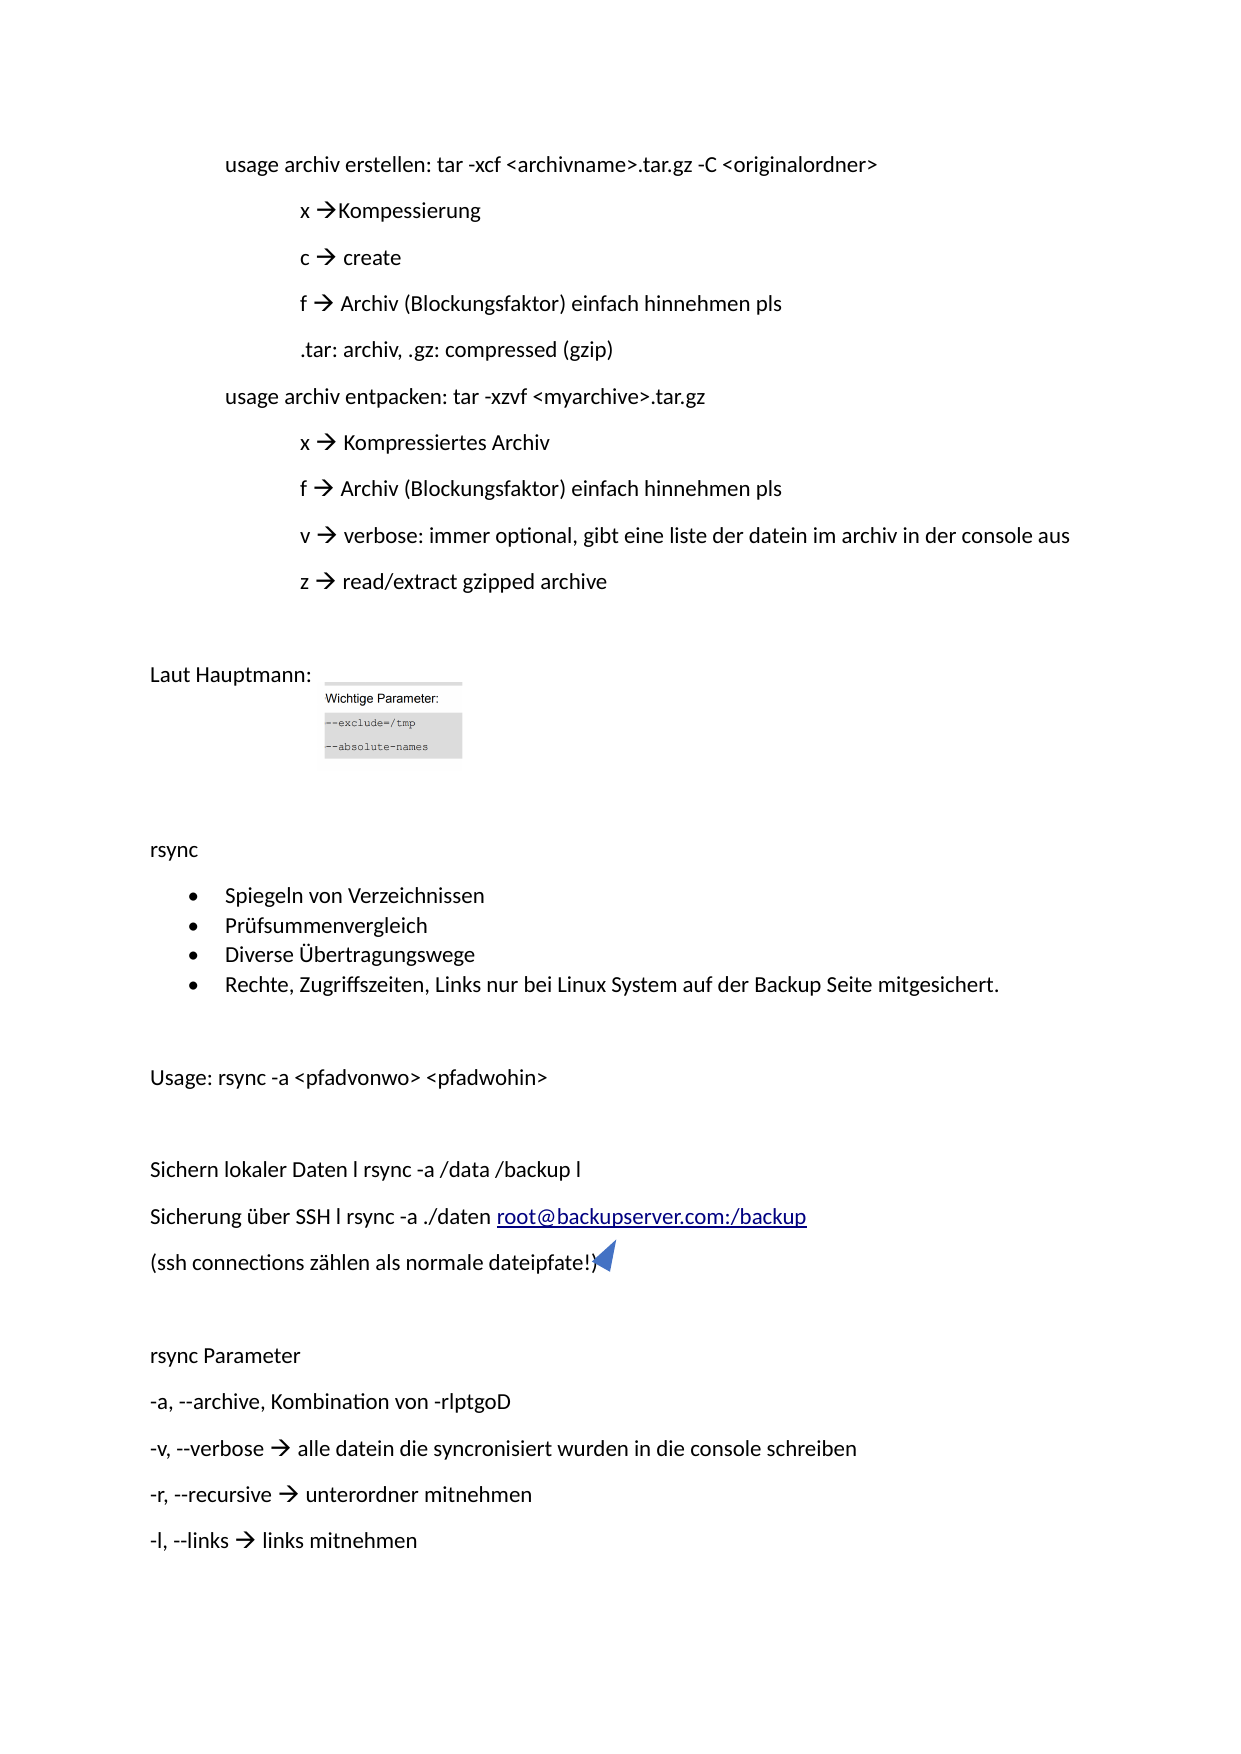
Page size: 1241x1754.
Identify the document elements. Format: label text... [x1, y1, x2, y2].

text Sicherung über SSH l rsync -a ./daten root@backupserver.com:/backup [150, 1202, 1090, 1230]
text Laut Hauptmann: [150, 660, 1090, 770]
text f  Archiv (Blockungsfaktor) einfach hinnehmen pls [150, 474, 1090, 502]
text x  Kompressiertes Archiv [150, 428, 1090, 456]
text -v, --verbose  alle datein die syncronisiert wurden in die console schreiben [150, 1434, 1090, 1462]
text x Kompessierung [150, 196, 1090, 224]
list Prüfsummenvergleich [187, 911, 1090, 939]
text z  read/extract gzipped archive [150, 567, 1090, 595]
list Rechte, Zugriffszeiten, Links nur bei Linux System auf der Backup Seite mitgesichert. [187, 970, 1090, 998]
text rsync [150, 835, 1090, 863]
text rsync Parameter [150, 1341, 1090, 1369]
list Diverse Übertragungswege [187, 941, 1090, 968]
text Sichern lokaler Daten l rsync -a /data /backup l [150, 1156, 1090, 1184]
list Spiegeln von Verzeichnissen [187, 881, 1090, 909]
text -a, --archive, Kombination von -rlptgoD [150, 1387, 1090, 1415]
text usage archiv entpacken: tar -xzvf <myarchive>.tar.gz [150, 382, 1090, 410]
text .tar: archiv, .gz: compressed (gzip) [150, 335, 1090, 363]
text Usage: rsync -a <pfadvonwo> <pfadwohin> [150, 1063, 1090, 1091]
text v  verbose: immer optional, gibt eine liste der datein im archiv in der console aus [150, 521, 1090, 549]
text -l, --links  links mitnehmen [150, 1526, 1090, 1554]
text f  Archiv (Blockungsfaktor) einfach hinnehmen pls [150, 289, 1090, 317]
text usage archiv erstellen: tar -xcf <archivname>.tar.gz -C <originalordner> [150, 150, 1090, 178]
text -r, --recursive  unterordner mitnehmen [150, 1480, 1090, 1508]
text (ssh connections zählen als normale dateipfate!) [150, 1248, 1090, 1276]
text c  create [150, 243, 1090, 271]
